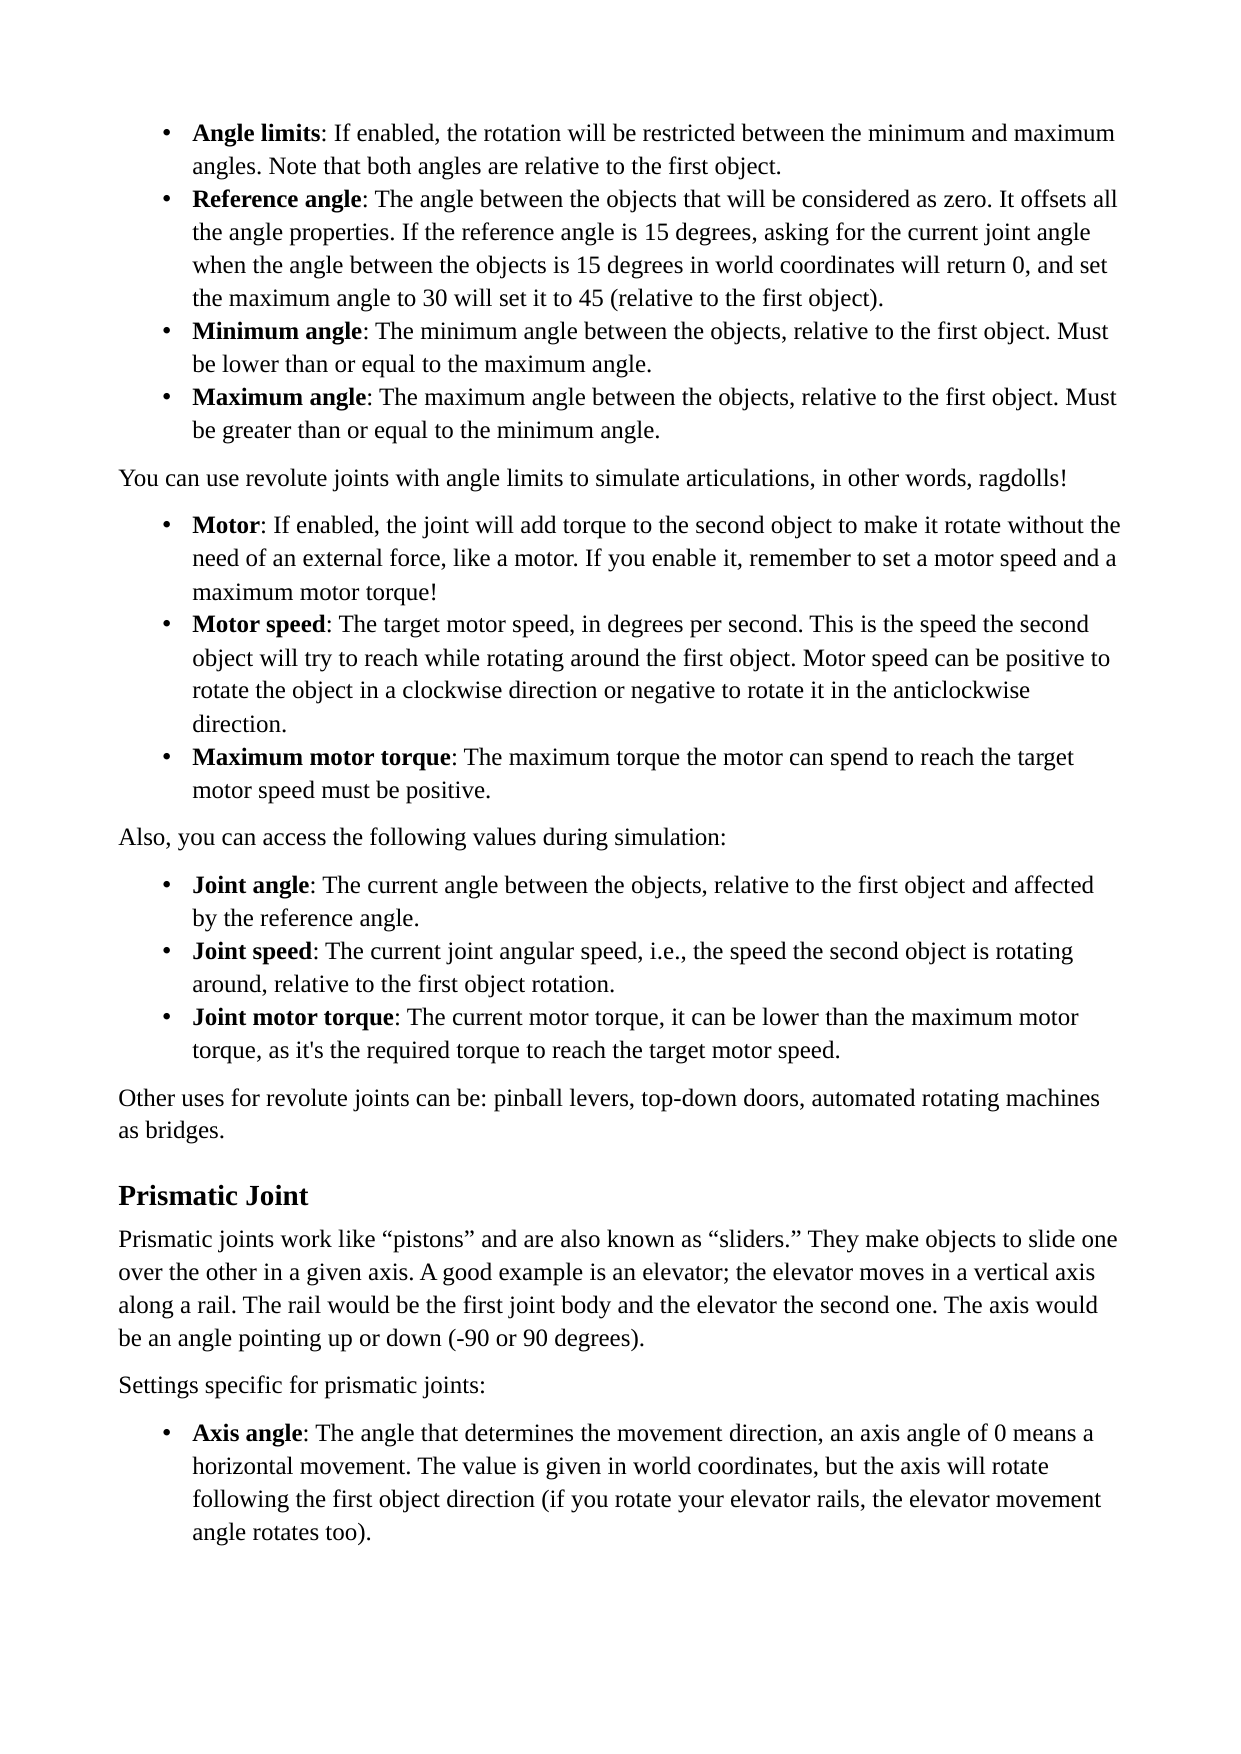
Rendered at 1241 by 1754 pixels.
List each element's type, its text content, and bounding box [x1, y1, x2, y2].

text Settings specific for prismatic joints: [118, 1371, 1122, 1399]
list Motor speed: The target motor speed, in degrees per second. This is the speed the second object will try to reach while rotating around the first object. Motor speed can be positive to rotate the object in a clockwise direction or negative to rotate it in the anticlockwise direction. [162, 609, 1122, 737]
list Angle limits: If enabled, the rotation will be restricted between the minimum and maximum angles. Note that both angles are relative to the first object. [162, 118, 1122, 180]
list Axis angle: The angle that determines the movement direction, an axis angle of 0 means a horizontal movement. The value is given in world coordinates, but the axis will rotate following the first object direction (if you rotate your elevator rails, the elevator movement angle rotates too). [162, 1418, 1122, 1546]
text You can use revolute joints with angle limits to simulate articulations, in other words, ragdolls! [118, 463, 1122, 492]
list Joint speed: The current joint angular speed, i.e., the speed the second object is rotating around, relative to the first object rotation. [162, 936, 1122, 998]
list Motor: If enabled, the joint will add torque to the second object to make it rotate without the need of an external force, like a motor. If you enable it, remember to set a motor speed and a maximum motor torque! [162, 511, 1122, 605]
list Minimum angle: The minimum angle between the objects, relative to the first object. Must be lower than or equal to the maximum angle. [162, 316, 1122, 378]
text Prismatic joints work like “pistons” and are also known as “sliders.” They make objects to slide one over the other in a given axis. A good example is an elevator; the elevator moves in a vertical axis along a rail. The rail would be the first joint body and the elevator the second one. The axis would be an angle pointing up or down (-90 or 90 degrees). [118, 1224, 1122, 1352]
text Other uses for revolute joints can be: pinball levers, top-down doors, automated rotating machines as bridges. [118, 1083, 1122, 1144]
list Joint motor torque: The current motor torque, it can be lower than the maximum motor torque, as it's the required torque to reach the target motor speed. [162, 1002, 1122, 1064]
subtitle Prismatic Joint [118, 1178, 1122, 1211]
list Maximum motor torque: The maximum torque the motor can spend to reach the target motor speed must be positive. [162, 742, 1122, 803]
text Also, you can access the following values during simulation: [118, 822, 1122, 851]
list Joint angle: The current angle between the objects, relative to the first object and affected by the reference angle. [162, 870, 1122, 932]
list Reference angle: The angle between the objects that will be considered as zero. It offsets all the angle properties. If the reference angle is 15 degrees, asking for the current joint angle when the angle between the objects is 15 degrees in world coordinates will return 0, and set the maximum angle to 30 will set it to 45 (relative to the first object). [162, 184, 1122, 312]
list Maximum angle: The maximum angle between the objects, relative to the first object. Must be greater than or equal to the minimum angle. [162, 382, 1122, 444]
